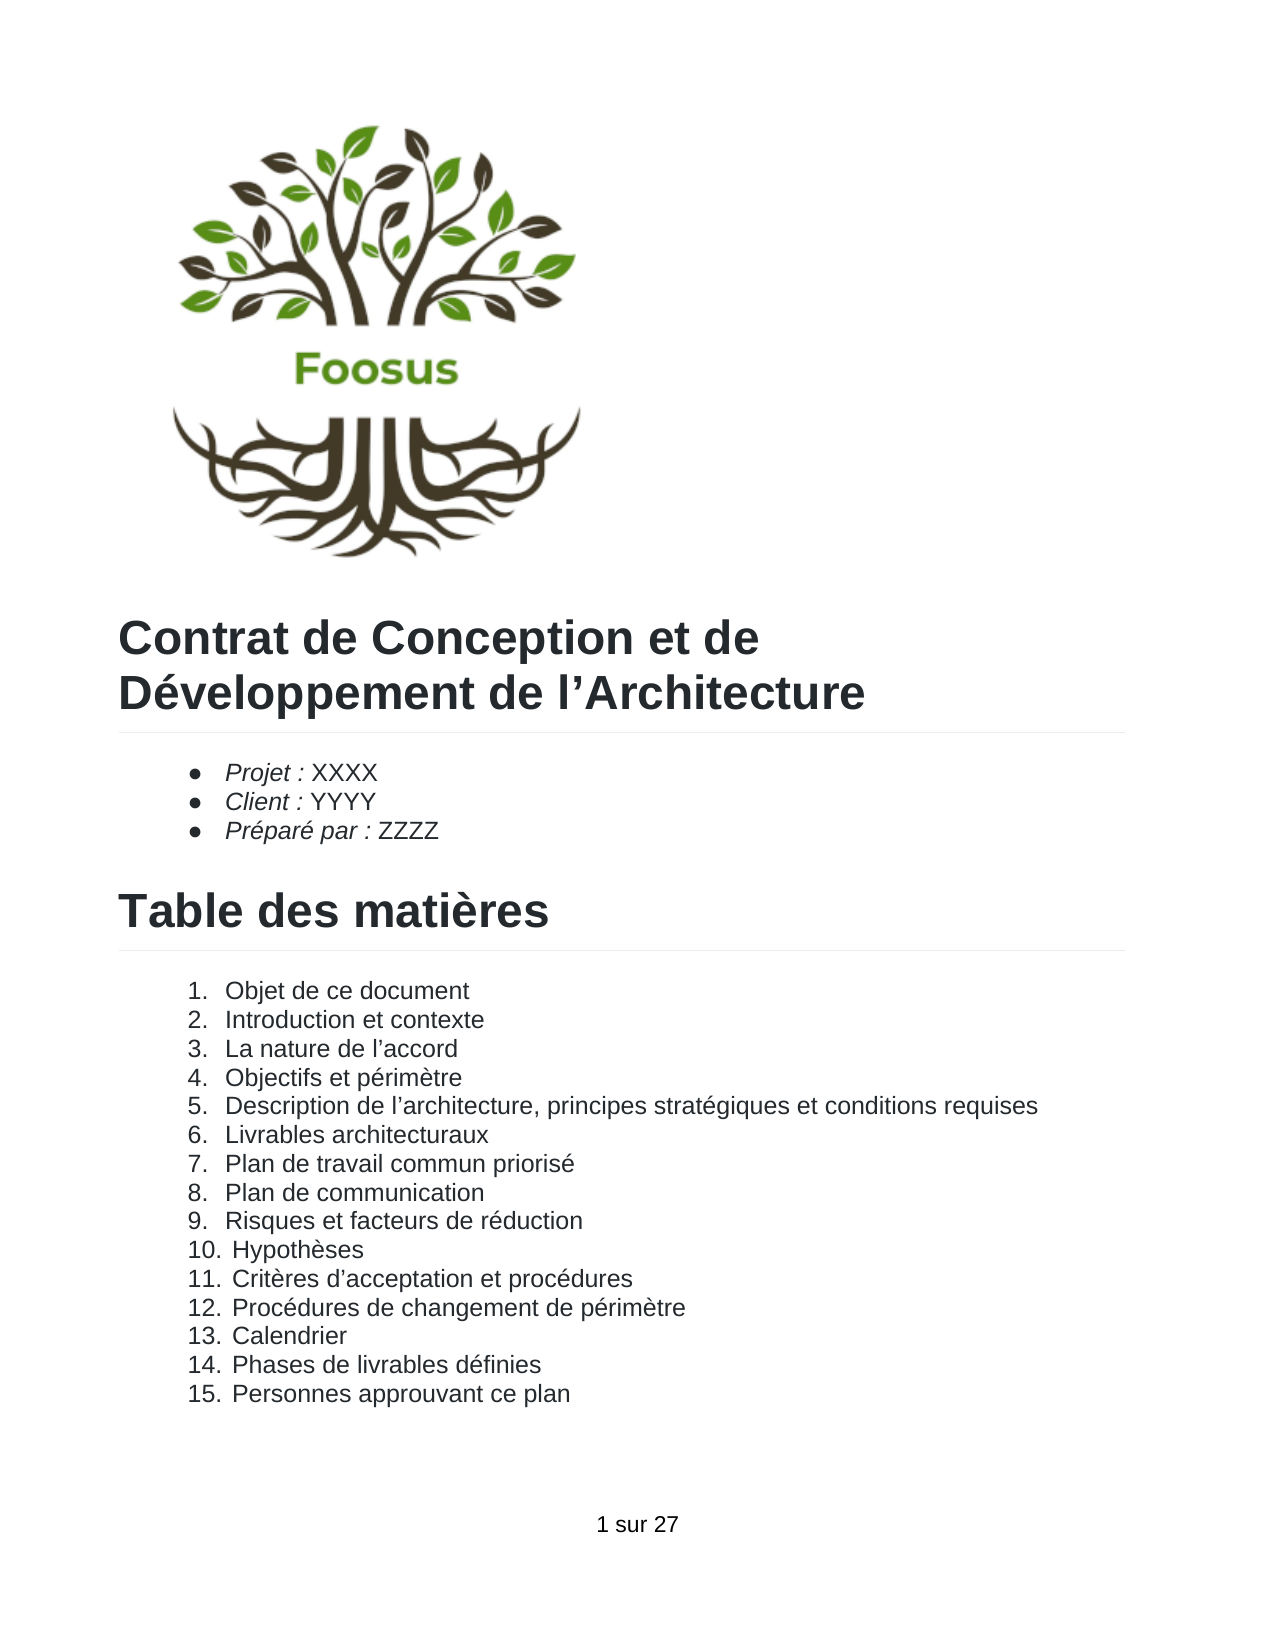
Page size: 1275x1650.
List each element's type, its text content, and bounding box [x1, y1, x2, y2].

list Description de l’architecture, principes stratégiques et conditions requises [187, 1091, 1125, 1120]
subtitle Contrat de Conception et de Développement de l’Architecture [119, 609, 1125, 732]
subtitle Table des matières [119, 882, 1125, 950]
list Plan de travail commun priorisé [187, 1149, 1125, 1177]
list Objet de ce document [187, 976, 1125, 1005]
list Procédures de changement de périmètre [187, 1292, 1125, 1321]
list Objectifs et périmètre [187, 1062, 1125, 1091]
list Introduction et contexte [187, 1005, 1125, 1034]
picture [150, 112, 604, 572]
list Projet : XXXX [187, 758, 1125, 787]
list Client : YYYY [187, 787, 1125, 816]
list Préparé par : ZZZZ [187, 816, 1125, 844]
list La nature de l’accord [187, 1034, 1125, 1062]
list Plan de communication [187, 1177, 1125, 1206]
list Calendrier [187, 1321, 1125, 1350]
list Risques et facteurs de réduction [187, 1206, 1125, 1235]
list Livrables architecturaux [187, 1120, 1125, 1149]
list Hypothèses [187, 1235, 1125, 1264]
list Critères d’acceptation et procédures [187, 1264, 1125, 1292]
list Phases de livrables définies [187, 1350, 1125, 1379]
list Personnes approuvant ce plan [187, 1379, 1125, 1407]
